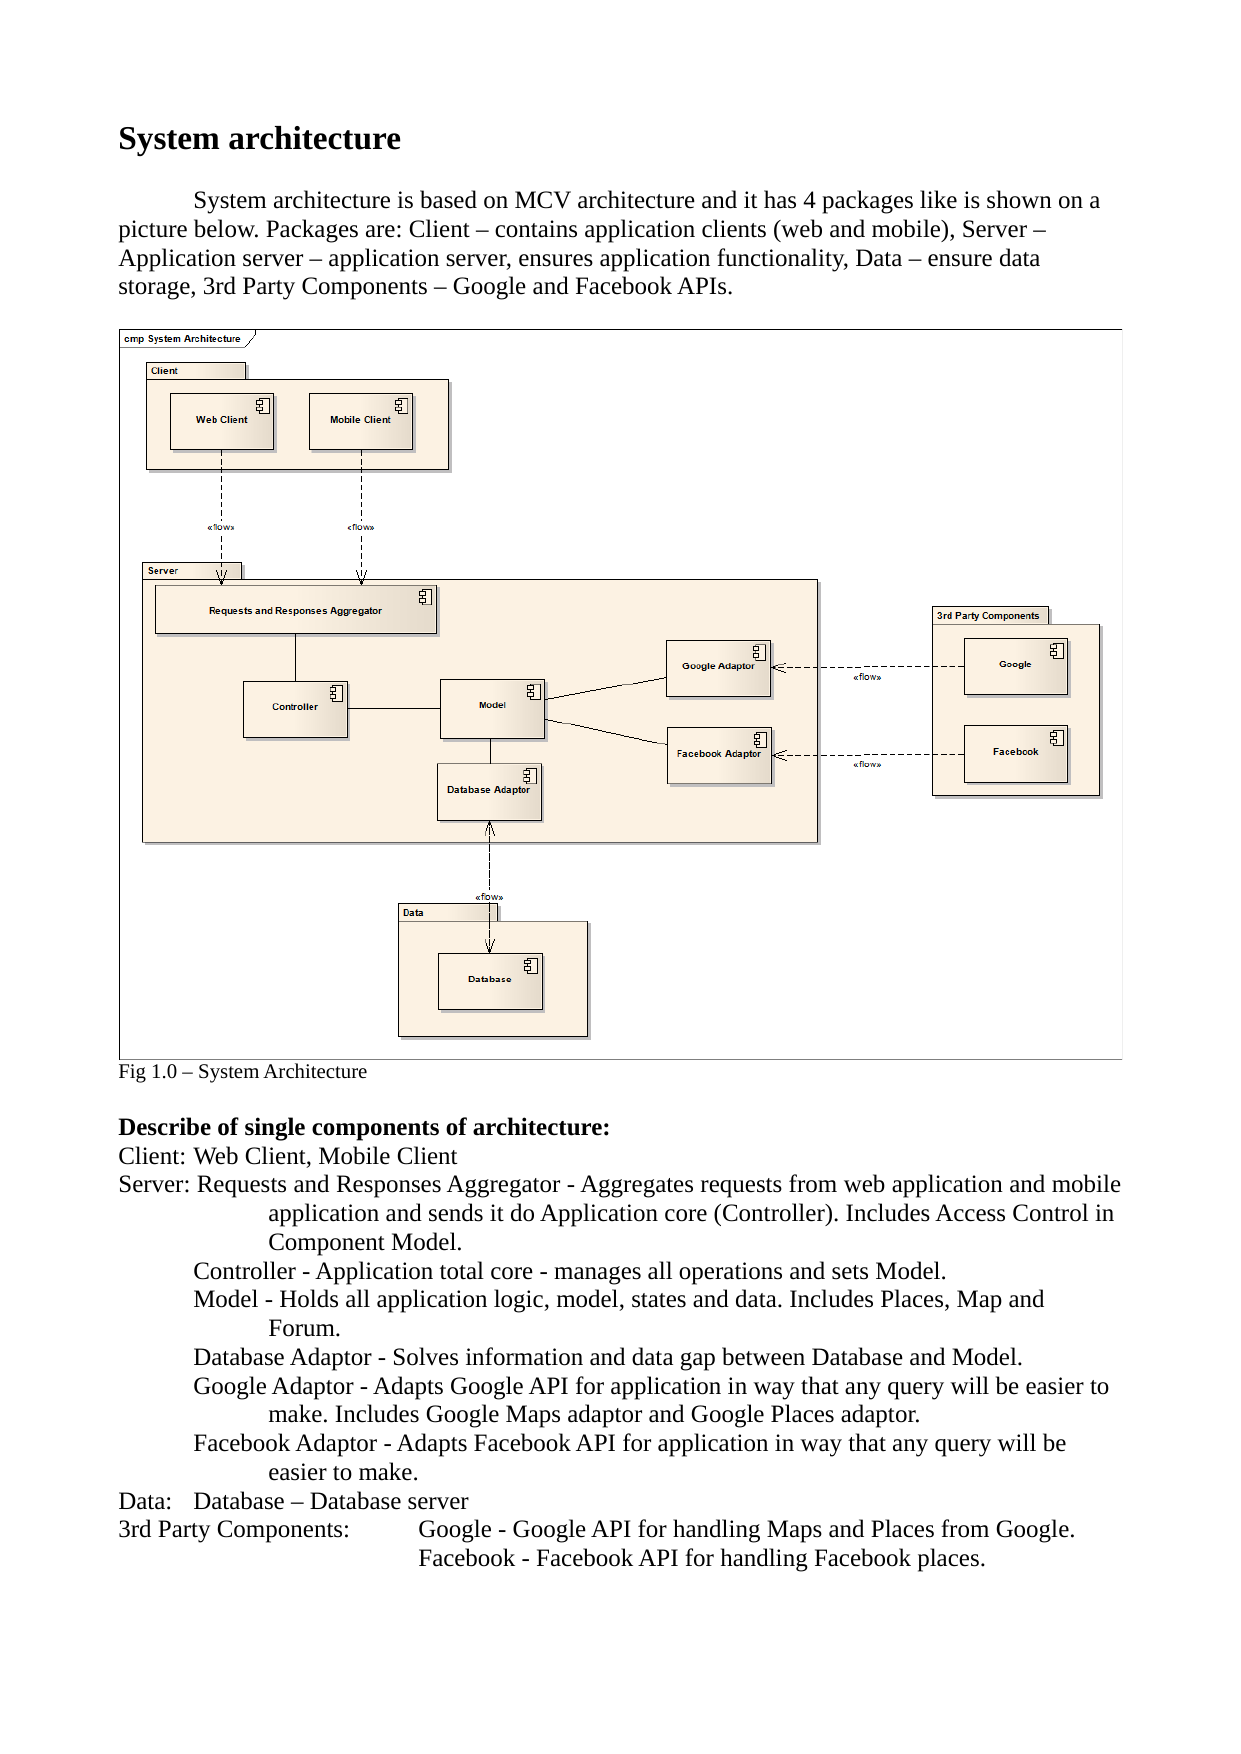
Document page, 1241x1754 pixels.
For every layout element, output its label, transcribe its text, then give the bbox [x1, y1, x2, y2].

text Facebook - Facebook API for handling Facebook places. [118, 1543, 1122, 1572]
text 3rd Party Components: Google - Google API for handling Maps and Places from Google. [118, 1514, 1122, 1543]
text Server: Requests and Responses Aggregator - Aggregates requests from web application and mobile application and sends it do Application core (Controller). Includes Access Control in Component Model. [118, 1169, 1122, 1256]
text Facebook Adaptor - Adapts Facebook API for application in way that any query will be easier to make. [118, 1428, 1122, 1486]
text Client: Web Client, Mobile Client [118, 1141, 1122, 1169]
text Fig 1.0 – System Architecture [118, 1060, 1122, 1083]
text Database Adaptor - Solves information and data gap between Database and Model. [118, 1342, 1122, 1371]
text Model - Holds all application logic, model, states and data. Includes Places, Map and Forum. [118, 1284, 1122, 1342]
text Controller - Application total core - manages all operations and sets Model. [118, 1256, 1122, 1284]
text Data: Database – Database server [118, 1486, 1122, 1514]
text Describe of single components of architecture: [118, 1112, 1122, 1141]
text System architecture is based on MCV architecture and it has 4 packages like is shown on a picture below. Packages are: Client – contains application clients (web and mobile), Server – Application server – application server, ensures application functionality, Data – ensure data storage, 3rd Party Components – Google and Facebook APIs. [118, 185, 1122, 300]
text System architecture [118, 118, 1122, 156]
text Google Adaptor - Adapts Google API for application in way that any query will be easier to make. Includes Google Maps adaptor and Google Places adaptor. [118, 1371, 1122, 1428]
